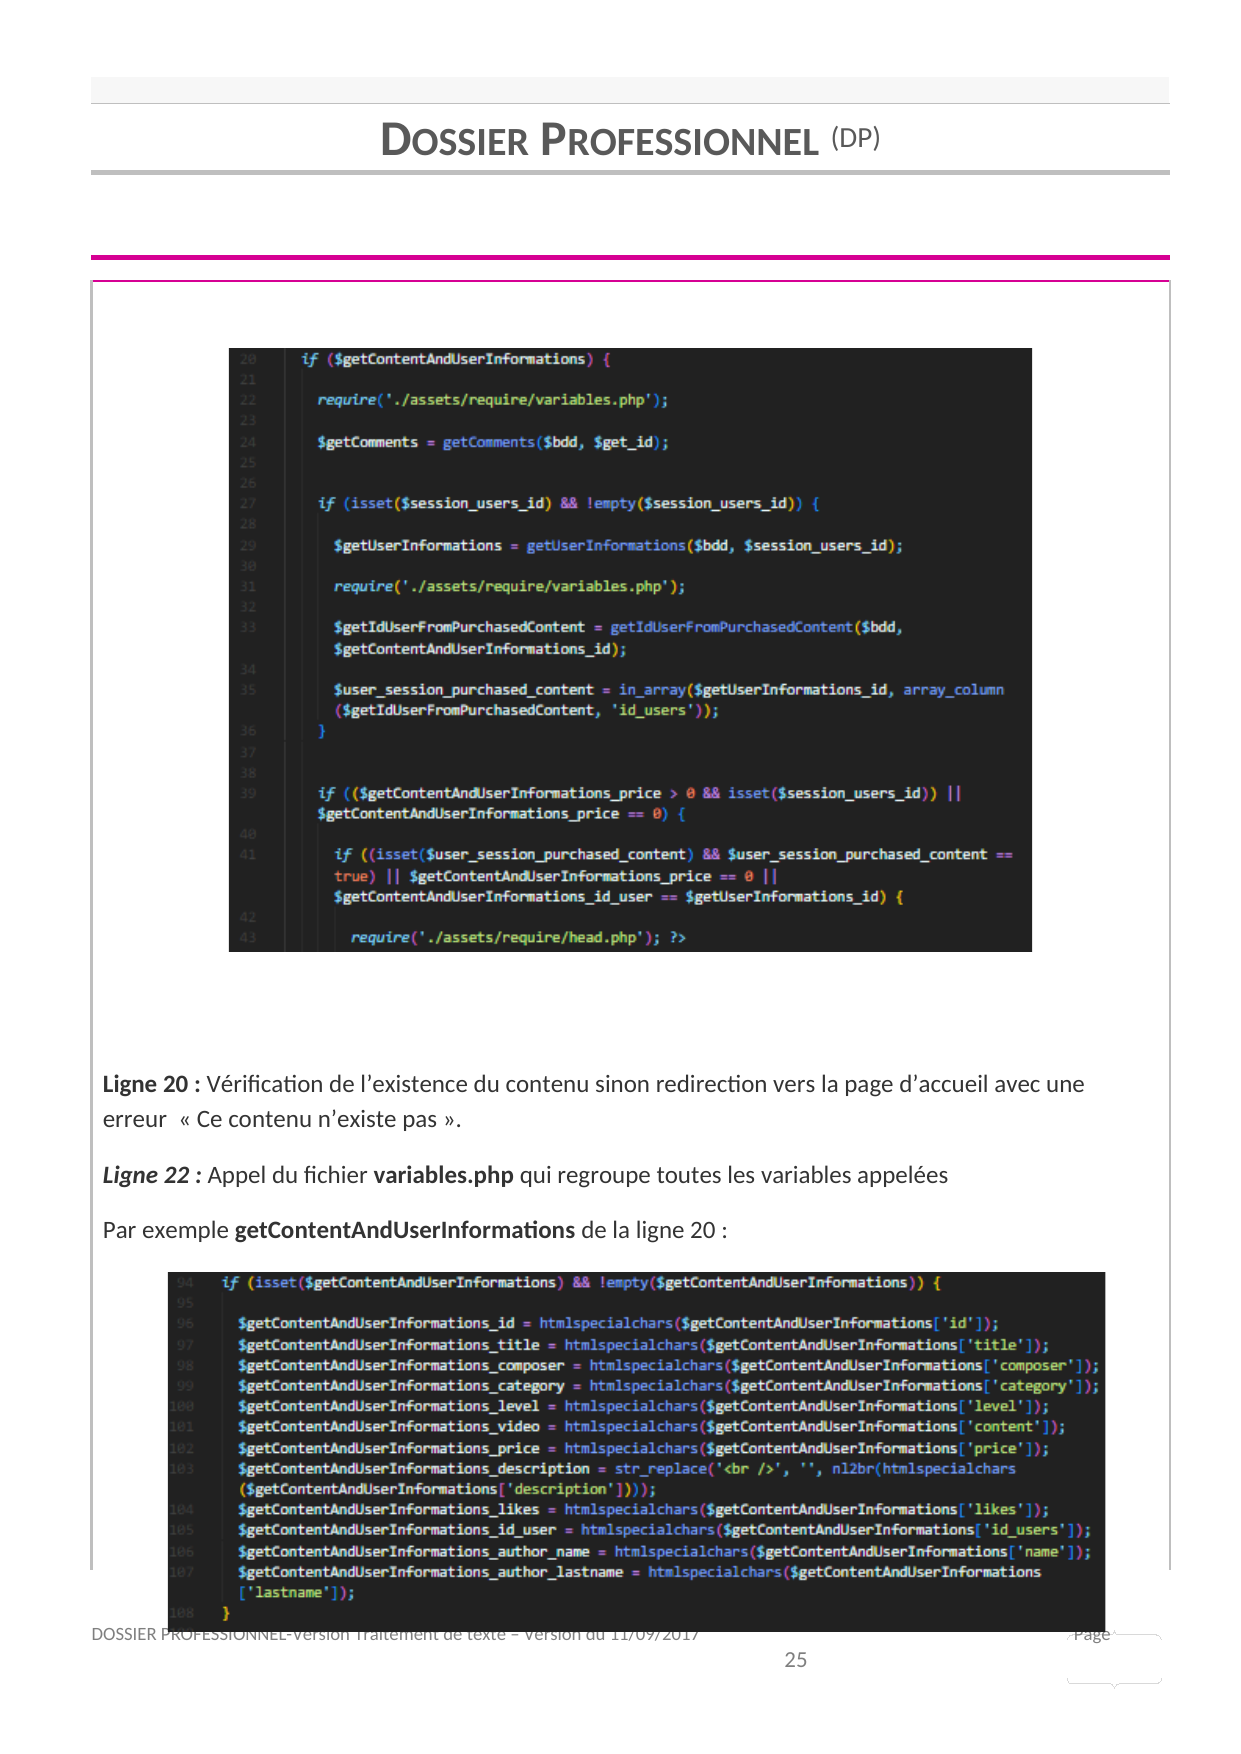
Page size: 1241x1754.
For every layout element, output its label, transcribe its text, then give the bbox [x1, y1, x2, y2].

picture [167, 1272, 1106, 1632]
picture [228, 348, 1033, 952]
table_cell I. Établir les besoins Dès la phase de conception de ce projet que j’ai décrit dans les premiers chapitres de l’activité-type n°1, il était évident qu’il serait nécessaire de mettre en place une partie back-end pour arriver au résultat que je visais. Pour cela j’avais besoin : - de créer une base de données - de définir par rapport aux éléments front-end mis en place et aux fonctionnalités qui en découlent naturellement, le nombre de tables et d’entrées qui les composent - de structurer le projet de manière à compartimenter au maximum les différents éléments essentiellement dans un soucis de clarté et de maintenabilité du code - d’intégrer dans chaque fichiers (front ou back) des éléments destinés à la sécurité du site II. Conception et création d’une base de données J’ai créé la base de donnée « diplome » de mon projet à partir de l’interface graphique en ligne phpMyAdmin. Je m’y suis connecté comme l’utilisateur root (administrateur), puis j’ai créé la base avec l’encodage utf8_general_ci, dont voici la représentation : Script SQL en annexe 2 p.46 III. Développer les composants d’accès aux données Pour accéder aux données j’utilise plusieurs fichiers ayant chacun un rôle différents. Je vais vous détailler le cheminement des données effectué par l’intermédiaire de ces fichiers, de la base de donnée jusqu’à l’affichage sur la page. Pour cela, imaginons un utilisateur arrivant sur son compte et voulant accéder au contenus qu’il a acheté : - clique sur le bouton permettant d’accéder aux contenus achetés - redirection vers la categorie « user_purchased_content » de la page content.php - appel de la fonction getUserPurchasedContent(), qui va récupérer tous les contenus achetés par un utilisateur, située dans le fichier functions.php ou redirection vers my_account.php avec un message d’erreur informant l’utilisateur qu’il n’a pas acheté de contenu. Remarque : toutes les redirections ont un code d’erreur ou de succès unique, cela permet d’une part de renseigner l’utilisateur sur le fonctionnement de certaines choses et d’autre part cela facilite les investigations dans le cadre d’un débogage. - connexion à la base de donnée avec PDO - stockage des données dans la variable $getContents vue plus haut - appel de cette variable dans un foreach pour parcourir l’array généré par la fonction getUserPurchasedContent() - appel du fichier variables.php dont la fonction est de regrouper toutes les variables destinées à être affichées et d’y faire les traitements nécessaire à la sécurité du site et d’alléger le code des pages - affichage des éléments demandés IV. Développer la partie back-end d’une application web ou web mobile Je vais maintenant dans les détails la manière dont j’ai structuré une page. Toutes les pages suivant la même logique je ne vous en présenterez qu’une. Je ne détaillerai cependant pas tous les éléments (seulement ceux qui me paraissent intéressant) pour vous épargner les répétitions. Ligne 2 : il peut être nécessaire d’être connecté pour aller sur cette page mais ce n’est pas obligatoire Ligne 3 : appel du fichier check_data.php qui sert à vérifier si les données nécessaires pour aller sur une page ont le format attendu : Par exemple le isset($get_id) de la ligne 6 : Les détails sur cette manière de faire seront développés dans le chapitre sur la sécurité p. Ligne 7 : Ici avec la même manière de procéder que pour $get_id vérification qu’un utilisateur est bien connecté et que la variable a bien le format attendu ou qu’elle n’existe pas du tout. Remarque : pour la cohérence du code toutes ces variables sont nommées avec la même logique. Ici $session_user_id correspond à $_SESSION[‘user’][‘id’]. Cela permet également d’améliorer la lisibilité du code. Ligne 10 : Si les données n’ont pas le format attendu une redirection vers la page d’accueil est effectuée. Une éventuelle connexion à la base de donnée est close, redirection avec une erreur « Une erreur est survenue » (toutes les erreurs ont un code unique qui affiche une modale avec le message correspondant) et le script courant est terminé. Ligne 13 : La variable $page sert a modifier les liens du menu en fonction de la page sur laquelle on se trouve. Ligne 14 : Appel du fichier de connexion à la base de données. Ligne 15 : Appel du fichier function.php contenant toutes les fonctions utilisées sur les pages : Par exemple getContentAndUserInformations de la ligne 17 qui sert ici à récupérer les informations liées au contenu. Ligne 20 : Vérification de l’existence du contenu sinon redirection vers la page d’accueil avec une erreur « Ce contenu n’existe pas ». Ligne 22 : Appel du fichier variables.php qui regroupe toutes les variables appelées Par exemple getContentAndUserInformations de la ligne 20 : [93, 282, 1169, 1570]
